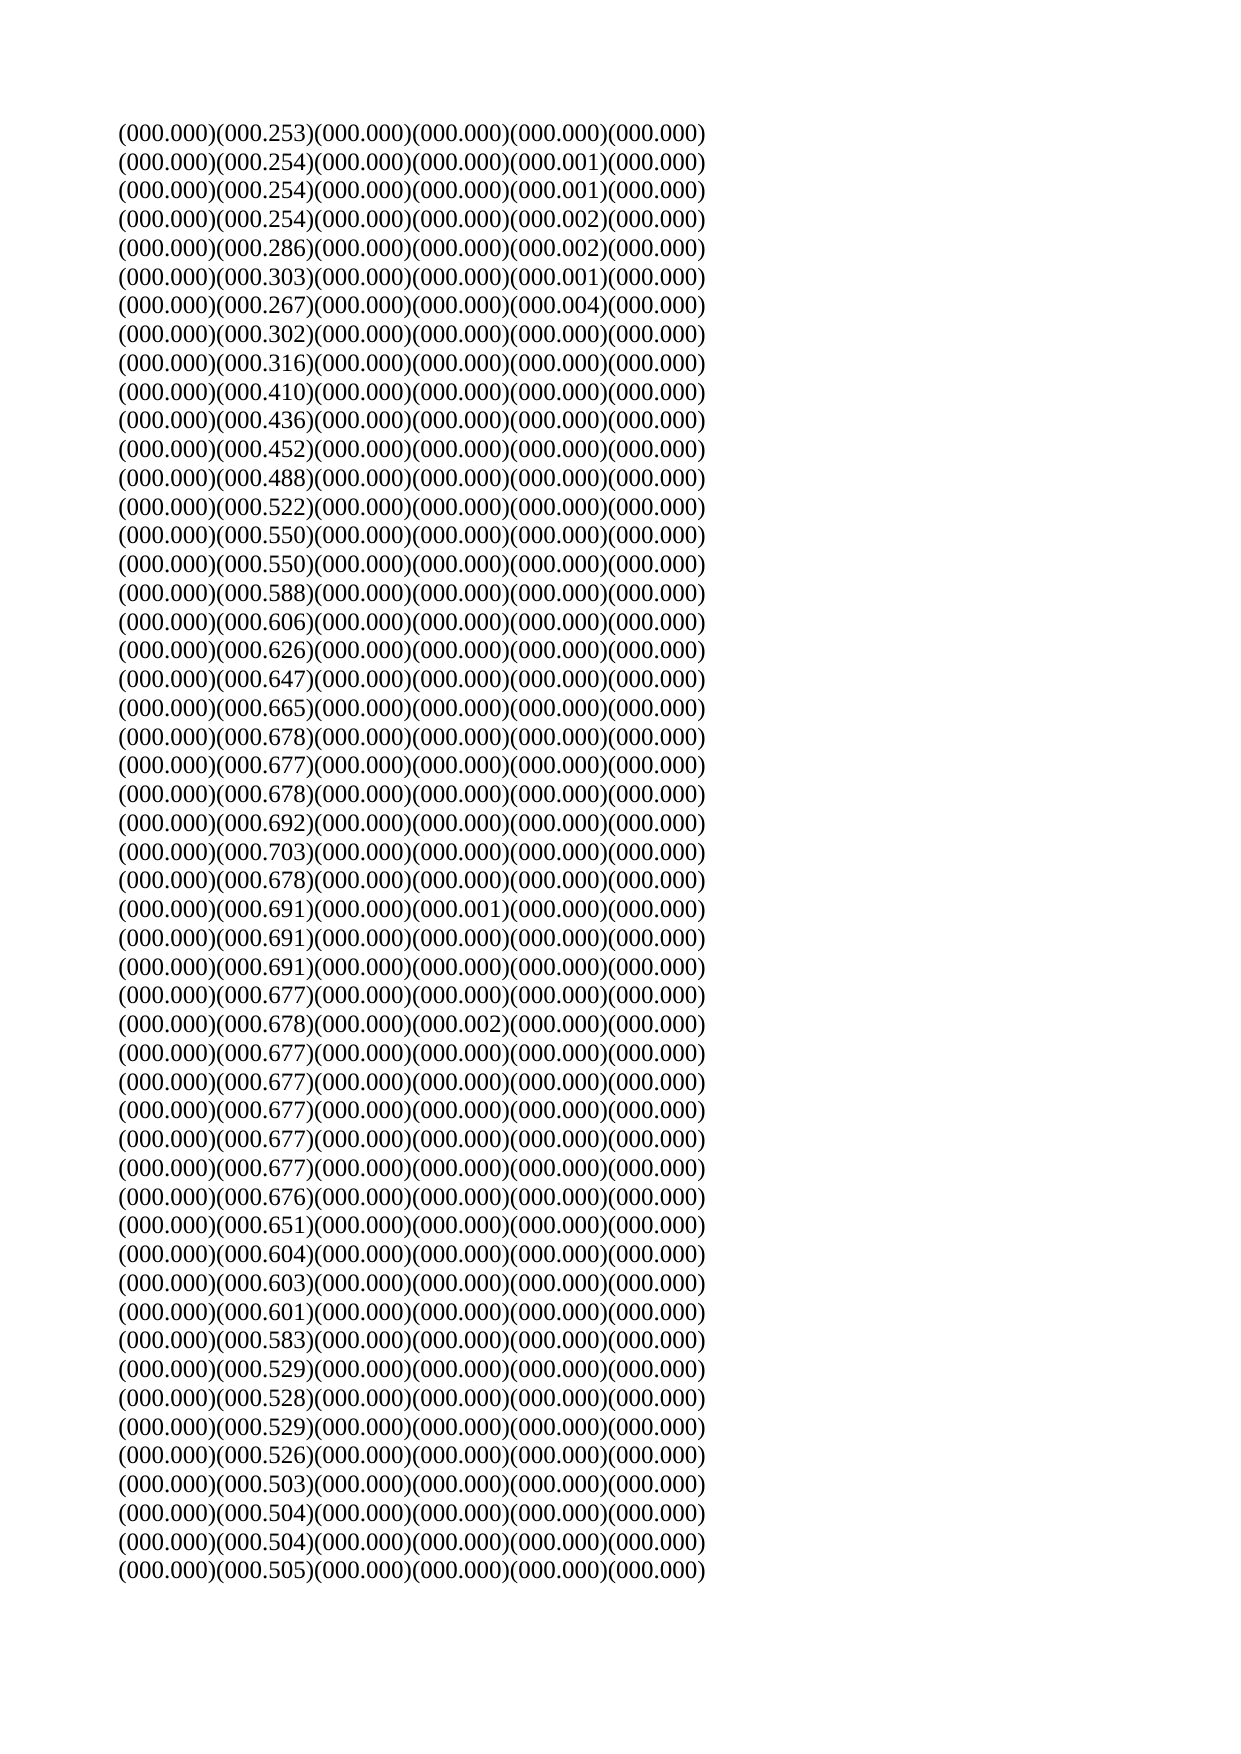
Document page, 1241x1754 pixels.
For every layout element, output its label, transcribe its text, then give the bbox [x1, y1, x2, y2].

text (000.000)(000.677)(000.000)(000.000)(000.000)(000.000) [118, 1153, 1122, 1182]
text (000.000)(000.678)(000.000)(000.000)(000.000)(000.000) [118, 866, 1122, 894]
text (000.000)(000.526)(000.000)(000.000)(000.000)(000.000) [118, 1441, 1122, 1469]
text (000.000)(000.691)(000.000)(000.001)(000.000)(000.000) [118, 894, 1122, 923]
text (000.000)(000.678)(000.000)(000.000)(000.000)(000.000) [118, 779, 1122, 808]
text (000.000)(000.677)(000.000)(000.000)(000.000)(000.000) [118, 1096, 1122, 1124]
text (000.000)(000.691)(000.000)(000.000)(000.000)(000.000) [118, 952, 1122, 981]
text (000.000)(000.678)(000.000)(000.002)(000.000)(000.000) [118, 1009, 1122, 1038]
text (000.000)(000.254)(000.000)(000.000)(000.001)(000.000) [118, 147, 1122, 176]
text (000.000)(000.677)(000.000)(000.000)(000.000)(000.000) [118, 751, 1122, 779]
text (000.000)(000.436)(000.000)(000.000)(000.000)(000.000) [118, 406, 1122, 434]
text (000.000)(000.253)(000.000)(000.000)(000.000)(000.000) [118, 118, 1122, 147]
text (000.000)(000.286)(000.000)(000.000)(000.002)(000.000) [118, 233, 1122, 262]
text (000.000)(000.588)(000.000)(000.000)(000.000)(000.000) [118, 578, 1122, 607]
text (000.000)(000.677)(000.000)(000.000)(000.000)(000.000) [118, 1038, 1122, 1067]
text (000.000)(000.677)(000.000)(000.000)(000.000)(000.000) [118, 981, 1122, 1009]
text (000.000)(000.488)(000.000)(000.000)(000.000)(000.000) [118, 463, 1122, 492]
text (000.000)(000.692)(000.000)(000.000)(000.000)(000.000) [118, 808, 1122, 837]
text (000.000)(000.677)(000.000)(000.000)(000.000)(000.000) [118, 1067, 1122, 1096]
text (000.000)(000.410)(000.000)(000.000)(000.000)(000.000) [118, 377, 1122, 406]
text (000.000)(000.316)(000.000)(000.000)(000.000)(000.000) [118, 348, 1122, 377]
text (000.000)(000.302)(000.000)(000.000)(000.000)(000.000) [118, 319, 1122, 348]
text (000.000)(000.550)(000.000)(000.000)(000.000)(000.000) [118, 521, 1122, 549]
text (000.000)(000.606)(000.000)(000.000)(000.000)(000.000) [118, 607, 1122, 636]
text (000.000)(000.626)(000.000)(000.000)(000.000)(000.000) [118, 636, 1122, 664]
text (000.000)(000.267)(000.000)(000.000)(000.004)(000.000) [118, 291, 1122, 319]
text (000.000)(000.691)(000.000)(000.000)(000.000)(000.000) [118, 923, 1122, 952]
text (000.000)(000.503)(000.000)(000.000)(000.000)(000.000) [118, 1469, 1122, 1498]
text (000.000)(000.550)(000.000)(000.000)(000.000)(000.000) [118, 549, 1122, 578]
text (000.000)(000.647)(000.000)(000.000)(000.000)(000.000) [118, 664, 1122, 693]
text (000.000)(000.303)(000.000)(000.000)(000.001)(000.000) [118, 262, 1122, 291]
text (000.000)(000.583)(000.000)(000.000)(000.000)(000.000) [118, 1326, 1122, 1354]
text (000.000)(000.601)(000.000)(000.000)(000.000)(000.000) [118, 1297, 1122, 1326]
text (000.000)(000.254)(000.000)(000.000)(000.001)(000.000) [118, 176, 1122, 204]
text (000.000)(000.651)(000.000)(000.000)(000.000)(000.000) [118, 1211, 1122, 1239]
text (000.000)(000.522)(000.000)(000.000)(000.000)(000.000) [118, 492, 1122, 521]
text (000.000)(000.603)(000.000)(000.000)(000.000)(000.000) [118, 1268, 1122, 1297]
text (000.000)(000.529)(000.000)(000.000)(000.000)(000.000) [118, 1412, 1122, 1441]
text (000.000)(000.665)(000.000)(000.000)(000.000)(000.000) [118, 693, 1122, 722]
text (000.000)(000.254)(000.000)(000.000)(000.002)(000.000) [118, 204, 1122, 233]
text (000.000)(000.604)(000.000)(000.000)(000.000)(000.000) [118, 1239, 1122, 1268]
text (000.000)(000.528)(000.000)(000.000)(000.000)(000.000) [118, 1383, 1122, 1412]
text (000.000)(000.529)(000.000)(000.000)(000.000)(000.000) [118, 1354, 1122, 1383]
text (000.000)(000.703)(000.000)(000.000)(000.000)(000.000) [118, 837, 1122, 866]
text (000.000)(000.504)(000.000)(000.000)(000.000)(000.000) [118, 1498, 1122, 1527]
text (000.000)(000.676)(000.000)(000.000)(000.000)(000.000) [118, 1182, 1122, 1211]
text (000.000)(000.678)(000.000)(000.000)(000.000)(000.000) [118, 722, 1122, 751]
text (000.000)(000.677)(000.000)(000.000)(000.000)(000.000) [118, 1124, 1122, 1153]
text (000.000)(000.452)(000.000)(000.000)(000.000)(000.000) [118, 434, 1122, 463]
text (000.000)(000.505)(000.000)(000.000)(000.000)(000.000) [118, 1556, 1122, 1584]
text (000.000)(000.504)(000.000)(000.000)(000.000)(000.000) [118, 1527, 1122, 1556]
